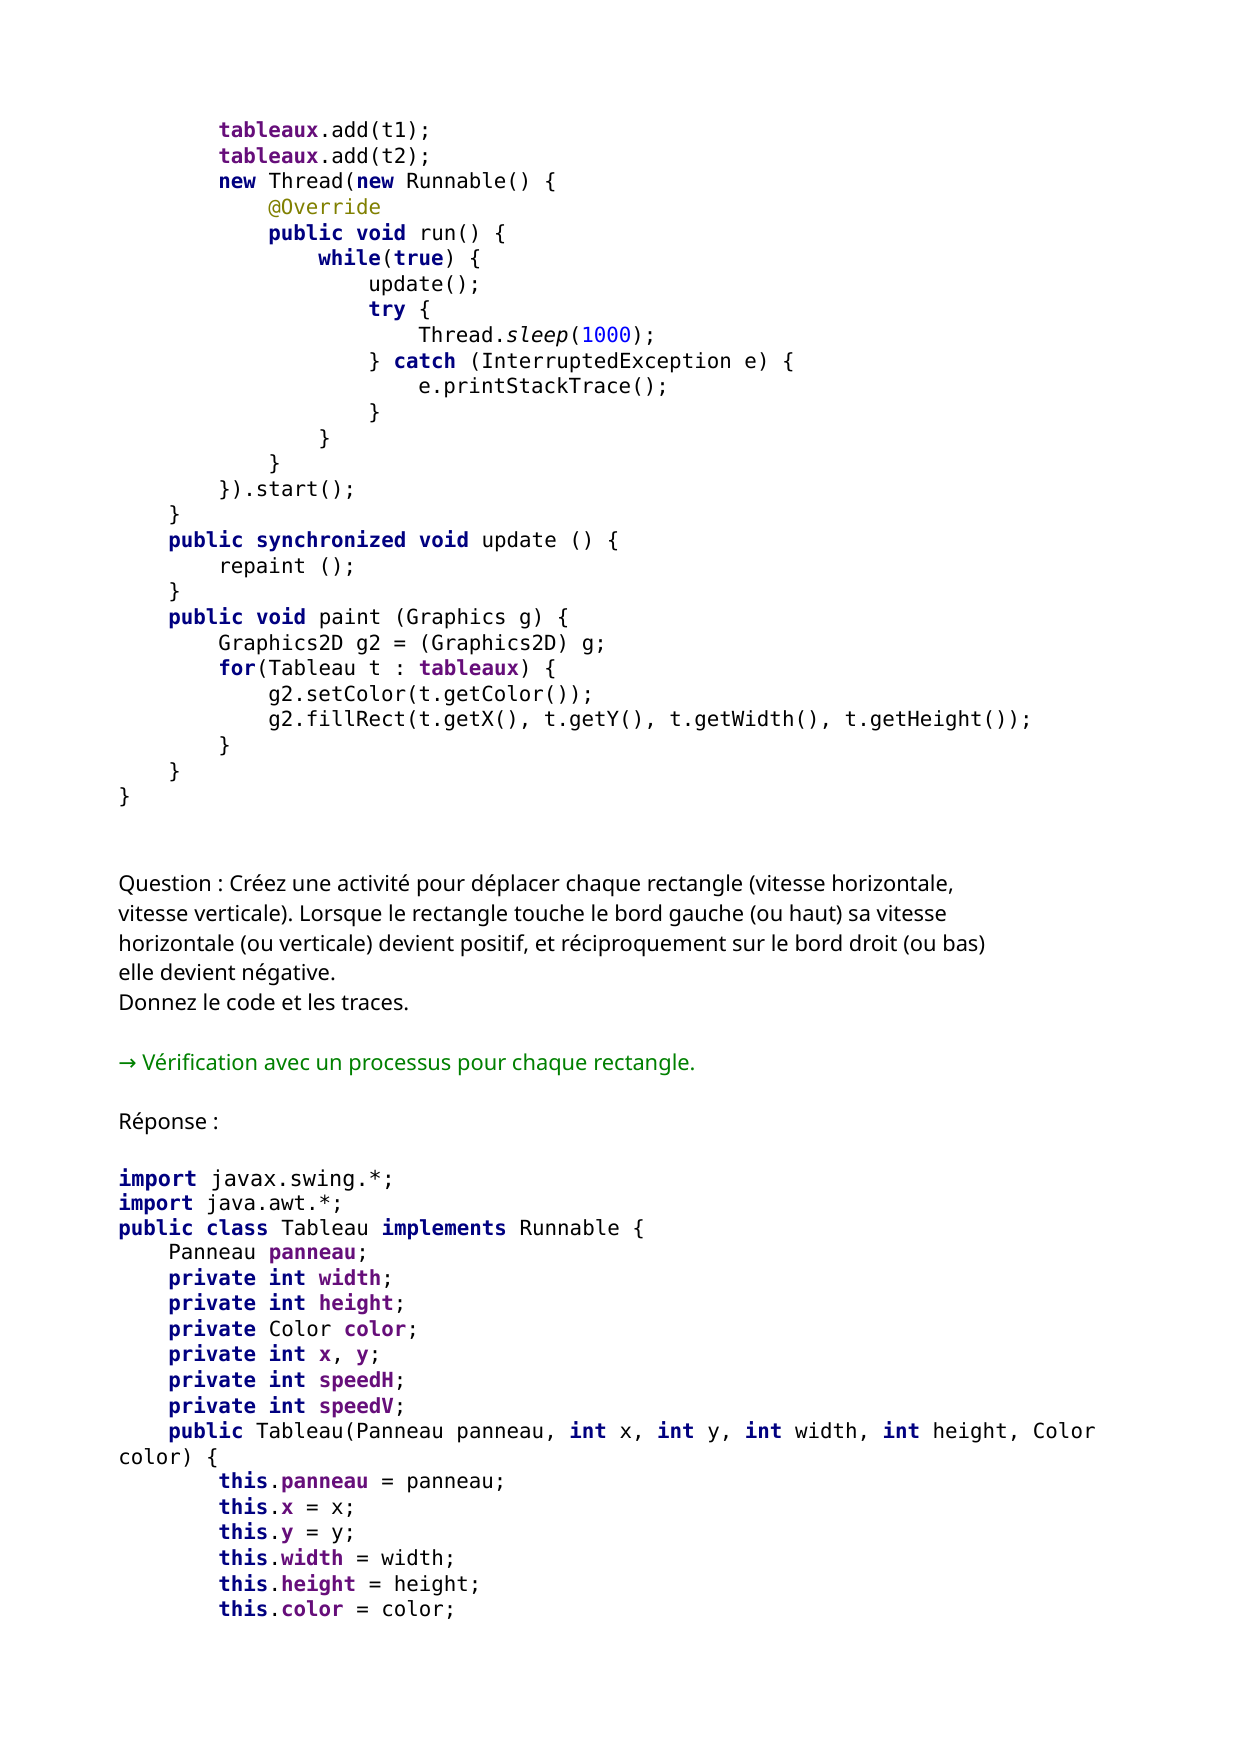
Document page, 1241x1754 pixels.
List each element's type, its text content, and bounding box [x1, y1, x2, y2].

text → Vérification avec un processus pour chaque rectangle. [118, 1047, 1122, 1076]
text public synchronized void update () { [118, 528, 1122, 554]
text g2.setColor(t.getColor()); [118, 682, 1122, 707]
text this.color = color; [118, 1597, 1122, 1623]
text this.panneau = panneau; [118, 1469, 1122, 1495]
text import java.awt.*; [118, 1191, 1122, 1216]
text } [118, 400, 1122, 426]
text private int x, y; [118, 1342, 1122, 1368]
text tableaux.add(t1); [118, 118, 1122, 144]
text Panneau panneau; [118, 1240, 1122, 1266]
text this.width = width; [118, 1546, 1122, 1572]
text horizontale (ou verticale) devient positif, et réciproquement sur le bord droit (ou bas) [118, 927, 1122, 957]
text Donnez le code et les traces. [118, 987, 1122, 1017]
text public Tableau(Panneau panneau, int x, int y, int width, int height, Color color) { [118, 1419, 1122, 1469]
text this.y = y; [118, 1520, 1122, 1546]
text } [118, 579, 1122, 605]
text Question : Créez une activité pour déplacer chaque rectangle (vitesse horizontale, [118, 868, 1122, 898]
text this.x = x; [118, 1495, 1122, 1520]
text for(Tableau t : tableaux) { [118, 656, 1122, 682]
text @Override [118, 195, 1122, 221]
text public class Tableau implements Runnable { [118, 1216, 1122, 1240]
text vitesse verticale). Lorsque le rectangle touche le bord gauche (ou haut) sa vitesse [118, 898, 1122, 927]
text private int speedV; [118, 1394, 1122, 1419]
text }).start(); [118, 477, 1122, 502]
text e.printStackTrace(); [118, 374, 1122, 400]
text tableaux.add(t2); [118, 144, 1122, 169]
text while(true) { [118, 246, 1122, 272]
text } catch (InterruptedException e) { [118, 349, 1122, 374]
text } [118, 426, 1122, 451]
text g2.fillRect(t.getX(), t.getY(), t.getWidth(), t.getHeight()); [118, 707, 1122, 733]
text } [118, 502, 1122, 528]
text } [118, 733, 1122, 759]
text } [118, 784, 1122, 809]
text private int speedH; [118, 1368, 1122, 1394]
text } [118, 759, 1122, 784]
text new Thread(new Runnable() { [118, 169, 1122, 195]
text private int height; [118, 1291, 1122, 1317]
text public void paint (Graphics g) { [118, 605, 1122, 631]
text this.height = height; [118, 1572, 1122, 1597]
text Réponse : [118, 1106, 1122, 1136]
text private int width; [118, 1266, 1122, 1291]
text import javax.swing.*; [118, 1166, 1122, 1191]
text repaint (); [118, 554, 1122, 579]
text try { [118, 297, 1122, 323]
text private Color color; [118, 1317, 1122, 1342]
text update(); [118, 272, 1122, 297]
text public void run() { [118, 221, 1122, 246]
text elle devient négative. [118, 957, 1122, 987]
text } [118, 451, 1122, 477]
text Thread.sleep(1000); [118, 323, 1122, 349]
text Graphics2D g2 = (Graphics2D) g; [118, 631, 1122, 656]
